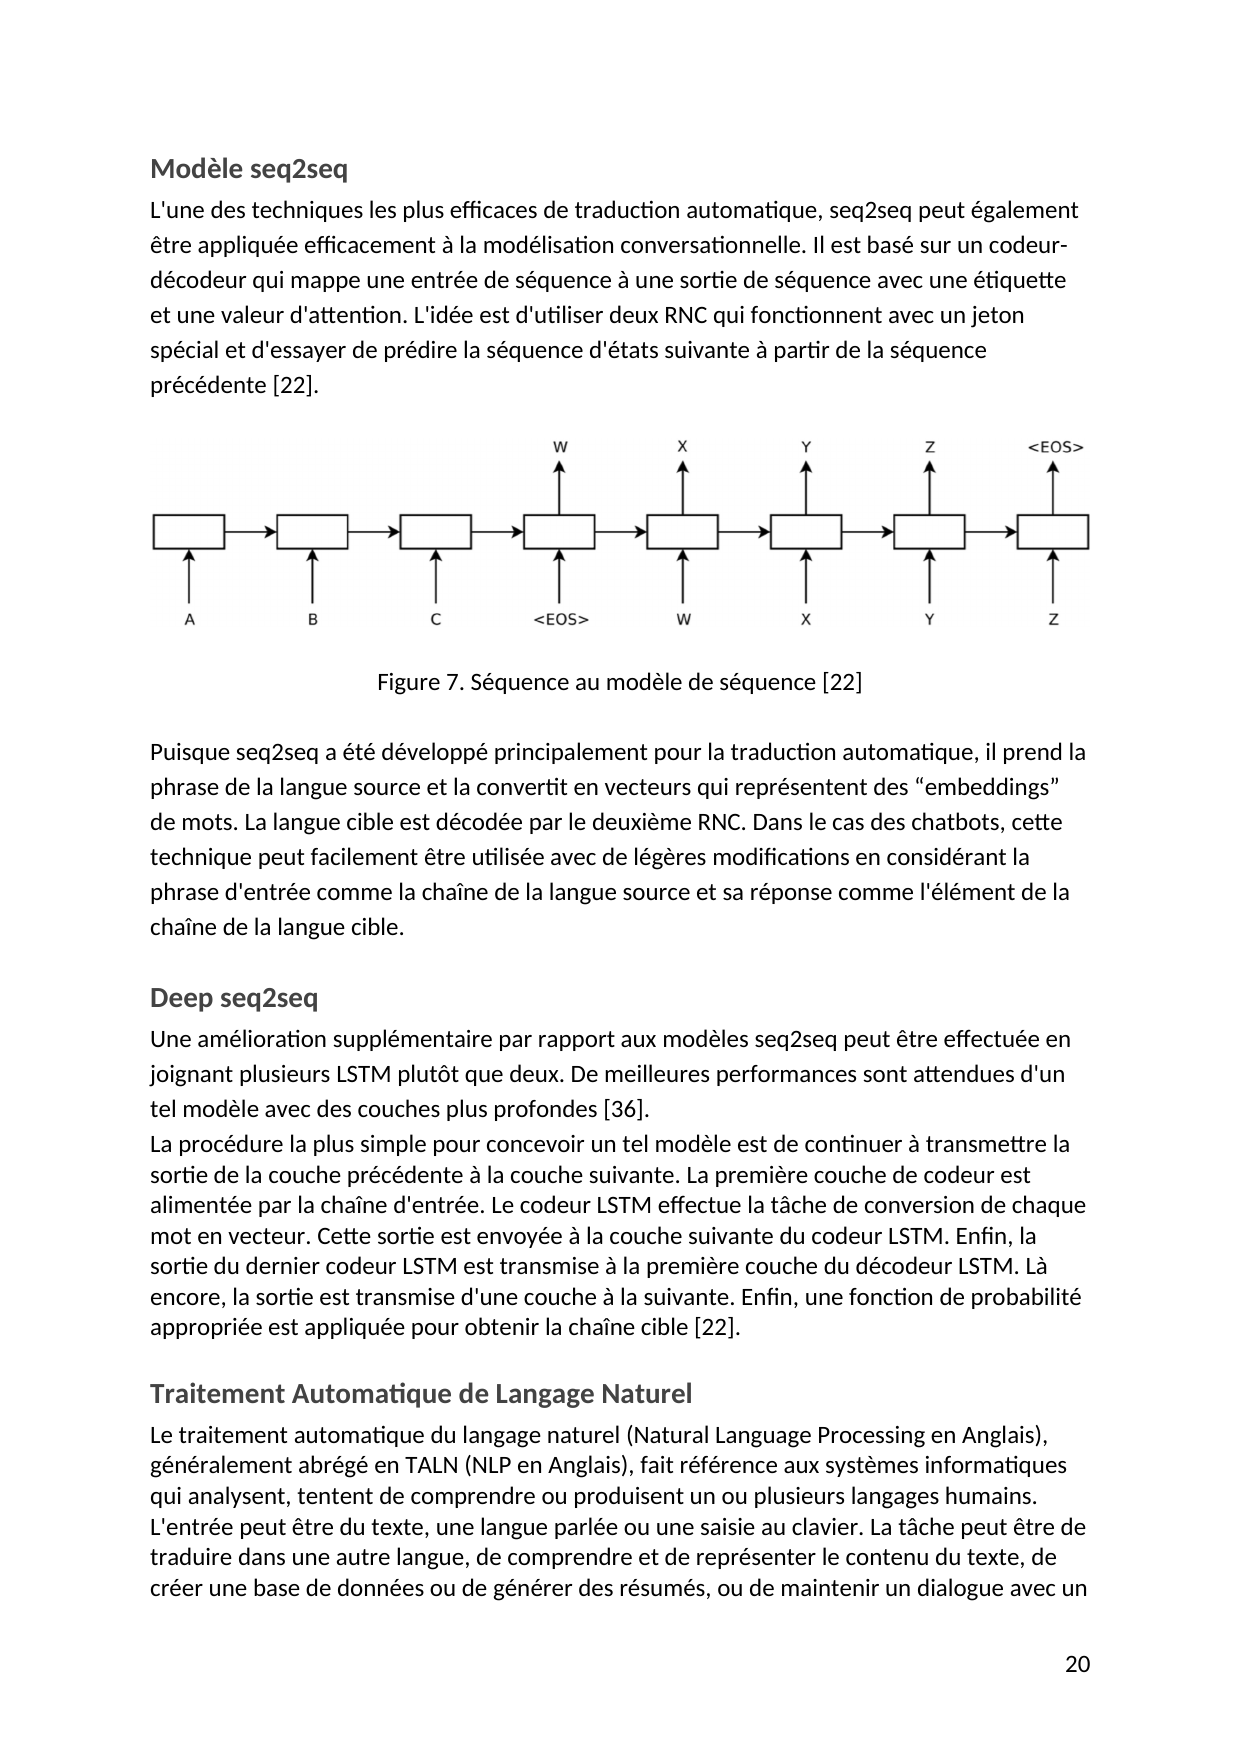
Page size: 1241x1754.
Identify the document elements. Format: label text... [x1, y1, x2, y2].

text La procédure la plus simple pour concevoir un tel modèle est de continuer à transmettre la sortie de la couche précédente à la couche suivante. La première couche de codeur est alimentée par la chaîne d'entrée. Le codeur LSTM effectue la tâche de conversion de chaque mot en vecteur. Cette sortie est envoyée à la couche suivante du codeur LSTM. Enfin, la sortie du dernier codeur LSTM est transmise à la première couche du décodeur LSTM. Là encore, la sortie est transmise d'une couche à la suivante. Enfin, une fonction de probabilité appropriée est appliquée pour obtenir la chaîne cible [22]. [150, 1128, 1090, 1342]
text Une amélioration supplémentaire par rapport aux modèles seq2seq peut être effectuée en joignant plusieurs LSTM plutôt que deux. De meilleures performances sont attendues d'un tel modèle avec des couches plus profondes [36]. [150, 1023, 1090, 1124]
subtitle Traitement Automatique de Langage Naturel [150, 1375, 1090, 1411]
subtitle Modèle seq2seq [150, 150, 1090, 186]
text Figure 7. Séquence au modèle de séquence [22] [150, 666, 1090, 696]
text L'une des techniques les plus efficaces de traduction automatique, seq2seq peut également être appliquée efficacement à la modélisation conversationnelle. Il est basé sur un codeur-décodeur qui mappe une entrée de séquence à une sortie de séquence avec une étiquette et une valeur d'attention. L'idée est d'utiliser deux RNC qui fonctionnent avec un jeton spécial et d'essayer de prédire la séquence d'états suivante à partir de la séquence précédente [22]. [150, 194, 1090, 399]
picture [150, 438, 1091, 627]
subtitle Deep seq2seq [150, 979, 1090, 1015]
text Puisque seq2seq a été développé principalement pour la traduction automatique, il prend la phrase de la langue source et la convertit en vecteurs qui représentent des “embeddings” de mots. La langue cible est décodée par le deuxième RNC. Dans le cas des chatbots, cette technique peut facilement être utilisée avec de légères modifications en considérant la phrase d'entrée comme la chaîne de la langue source et sa réponse comme l'élément de la chaîne de la langue cible. [150, 736, 1090, 941]
text Le traitement automatique du langage naturel (Natural Language Processing en Anglais), généralement abrégé en TALN (NLP en Anglais), fait référence aux systèmes informatiques qui analysent, tentent de comprendre ou produisent un ou plusieurs langages humains. L'entrée peut être du texte, une langue parlée ou une saisie au clavier. La tâche peut être de traduire dans une autre langue, de comprendre et de représenter le contenu du texte, de créer une base de données ou de générer des résumés, ou de maintenir un dialogue avec un [150, 1419, 1090, 1602]
